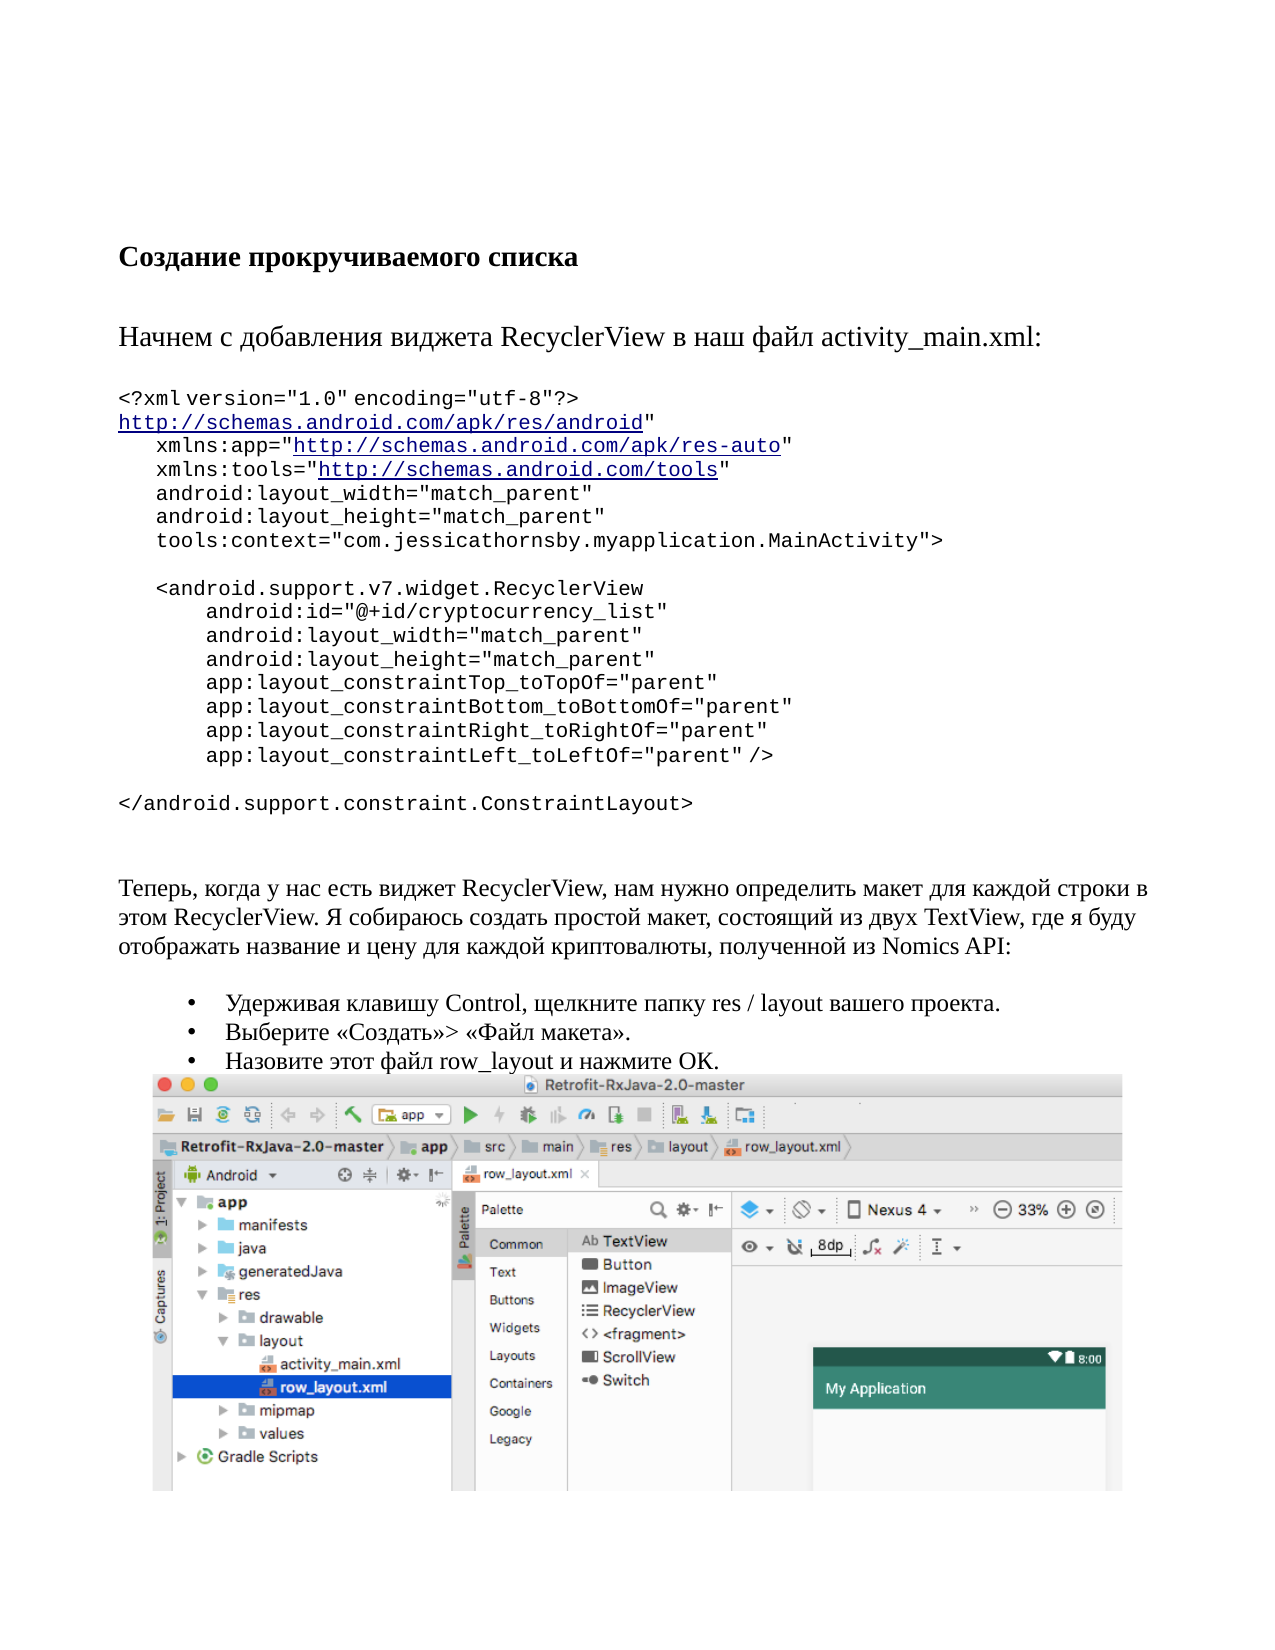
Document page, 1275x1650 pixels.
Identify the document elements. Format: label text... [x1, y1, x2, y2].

text app:layout_constraintRight_toRightOf="parent" [118, 719, 1157, 743]
text android:layout_height="match_parent" [118, 649, 1157, 672]
text xmlns:tools="http://schemas.android.com/tools" [118, 459, 1157, 483]
picture [152, 1074, 1123, 1491]
text android:layout_width="match_parent" [118, 625, 1157, 649]
text android:layout_height="match_parent" [118, 506, 1157, 530]
text <?xml version="1.0" encoding="utf-8"?> [118, 386, 1157, 412]
text android:id="@+id/cryptocurrency_list" [118, 601, 1157, 625]
text android:layout_width="match_parent" [118, 483, 1157, 506]
text Начнем с добавления виджета RecyclerView в наш файл activity_main.xml: [118, 319, 1157, 352]
text xmlns:app="http://schemas.android.com/apk/res-auto" [118, 435, 1157, 459]
text tools:context="com.jessicathornsby.myapplication.MainActivity"> [118, 530, 1157, 554]
text Теперь, когда у нас есть виджет RecyclerView, нам нужно определить макет для каждой строки в этом RecyclerView. Я собираюсь создать простой макет, состоящий из двух TextView, где я буду отображать название и цену для каждой криптовалюты, полученной из Nomics API: [118, 873, 1157, 959]
list Назовите этот файл row_layout и нажмите ОК. [187, 1046, 1157, 1074]
text <android.support.v7.widget.RecyclerView [118, 578, 1157, 601]
text </android.support.constraint.ConstraintLayout> [118, 793, 1157, 817]
text app:layout_constraintLeft_toLeftOf="parent" /> [118, 743, 1157, 769]
text http://schemas.android.com/apk/res/android" [118, 412, 1157, 435]
text app:layout_constraintBottom_toBottomOf="parent" [118, 696, 1157, 719]
list Выберите «Создать»> «Файл макета». [187, 1017, 1157, 1046]
text app:layout_constraintTop_toTopOf="parent" [118, 672, 1157, 696]
subtitle Создание прокручиваемого списка [118, 239, 1157, 273]
list Удерживая клавишу Control, щелкните папку res / layout вашего проекта. [187, 988, 1157, 1017]
